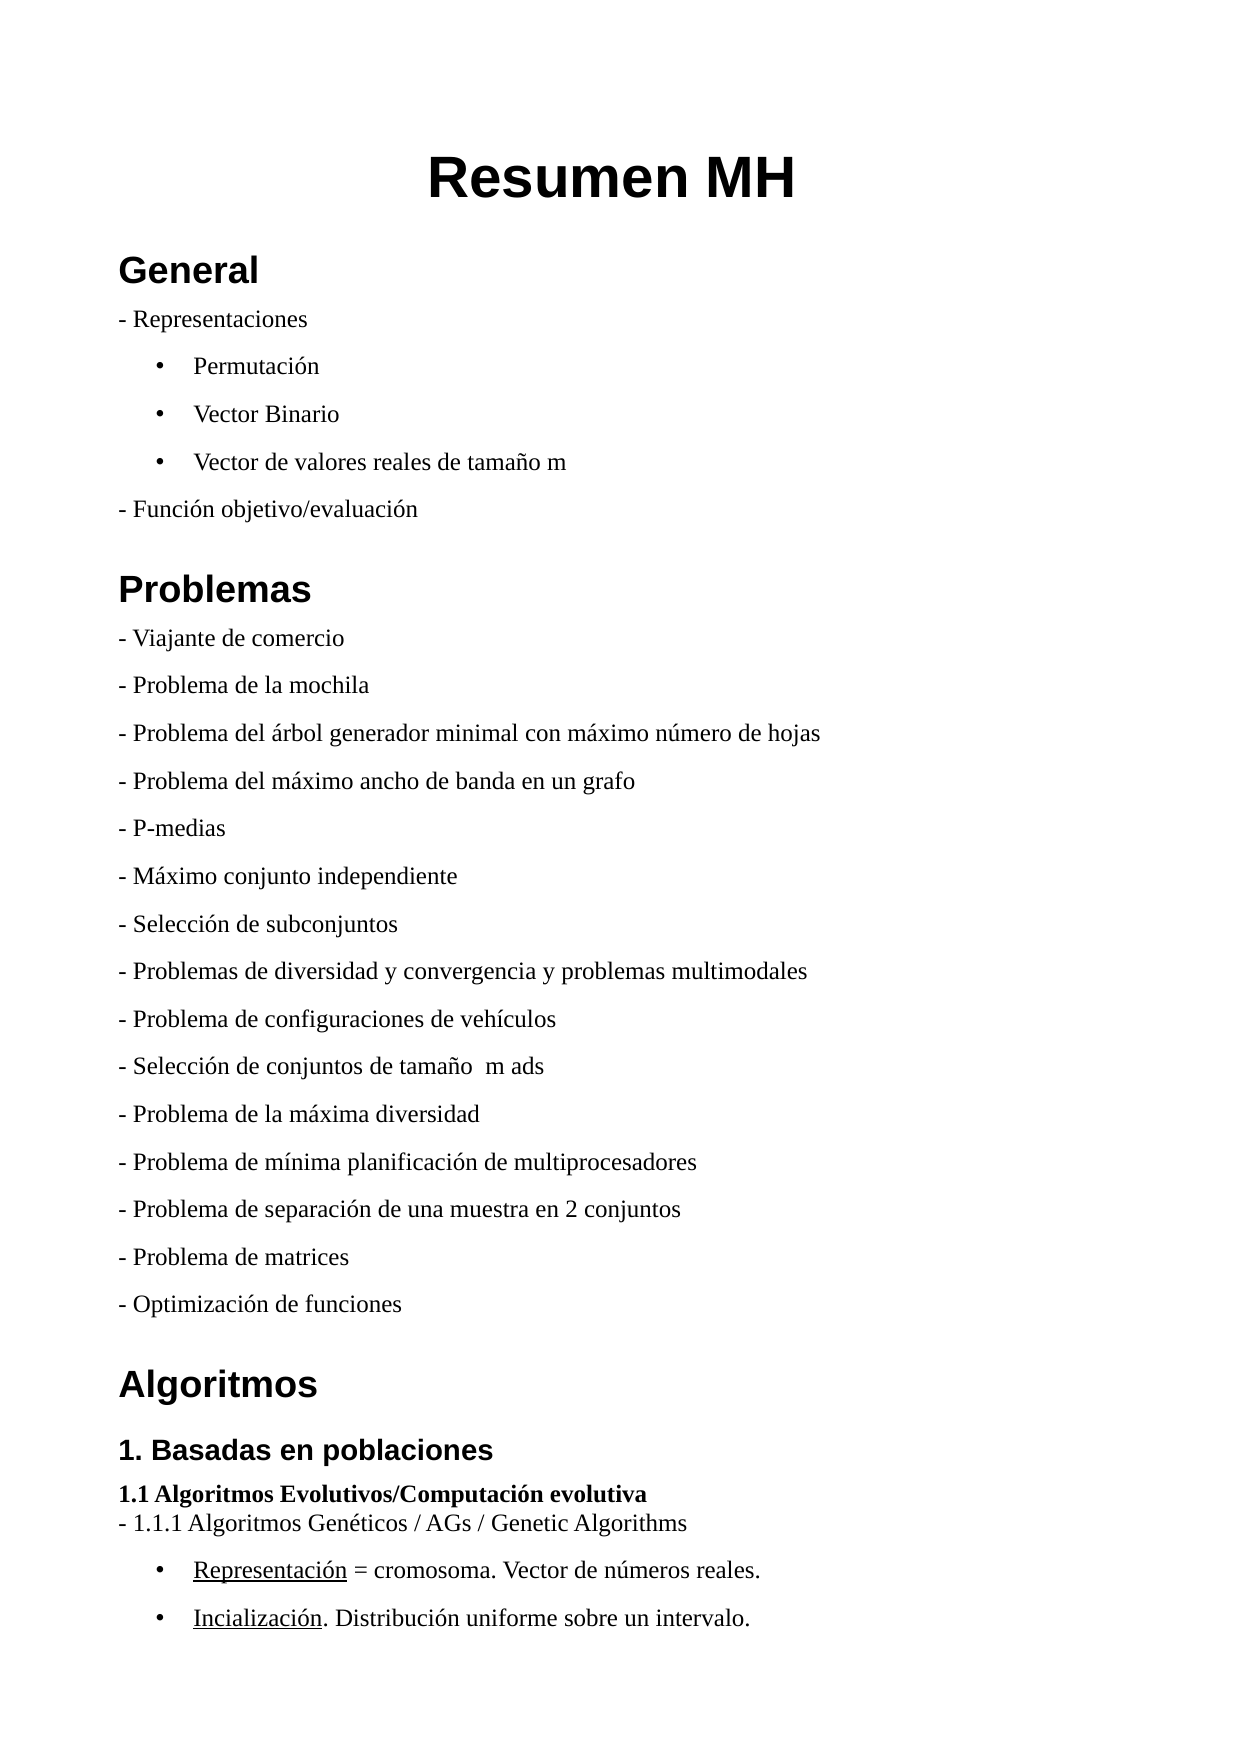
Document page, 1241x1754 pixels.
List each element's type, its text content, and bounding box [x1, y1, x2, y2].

list Representación = cromosoma. Vector de números reales. [156, 1555, 1122, 1584]
title Resumen MH [118, 143, 1122, 210]
text - Representaciones [118, 304, 1122, 333]
list Permutación [156, 351, 1122, 380]
text - Selección de conjuntos de tamaño m ads [118, 1051, 1122, 1080]
text - P-medias [118, 813, 1122, 842]
text - Función objetivo/evaluación [118, 494, 1122, 523]
subtitle Algoritmos [118, 1362, 1122, 1406]
text - Problema de la máxima diversidad [118, 1099, 1122, 1128]
subtitle 1. Basadas en poblaciones [118, 1433, 1122, 1467]
text - Viajante de comercio [118, 623, 1122, 652]
text - Optimización de funciones [118, 1289, 1122, 1318]
list Incialización. Distribución uniforme sobre un intervalo. [156, 1603, 1122, 1632]
text - Selección de subconjuntos [118, 909, 1122, 937]
list Vector Binario [156, 399, 1122, 428]
text - Problema de configuraciones de vehículos [118, 1004, 1122, 1033]
list Vector de valores reales de tamaño m [156, 447, 1122, 475]
text - Problema de mínima planificación de multiprocesadores [118, 1147, 1122, 1175]
text 1.1 Algoritmos Evolutivos/Computación evolutiva [118, 1479, 1122, 1508]
text - 1.1.1 Algoritmos Genéticos / AGs / Genetic Algorithms [118, 1508, 1122, 1537]
text - Problema de matrices [118, 1242, 1122, 1271]
text - Problemas de diversidad y convergencia y problemas multimodales [118, 956, 1122, 985]
text - Máximo conjunto independiente [118, 861, 1122, 890]
text - Problema de separación de una muestra en 2 conjuntos [118, 1194, 1122, 1223]
text - Problema del árbol generador minimal con máximo número de hojas [118, 718, 1122, 747]
text - Problema de la mochila [118, 671, 1122, 699]
subtitle Problemas [118, 567, 1122, 611]
text - Problema del máximo ancho de banda en un grafo [118, 766, 1122, 794]
subtitle General [118, 248, 1122, 291]
